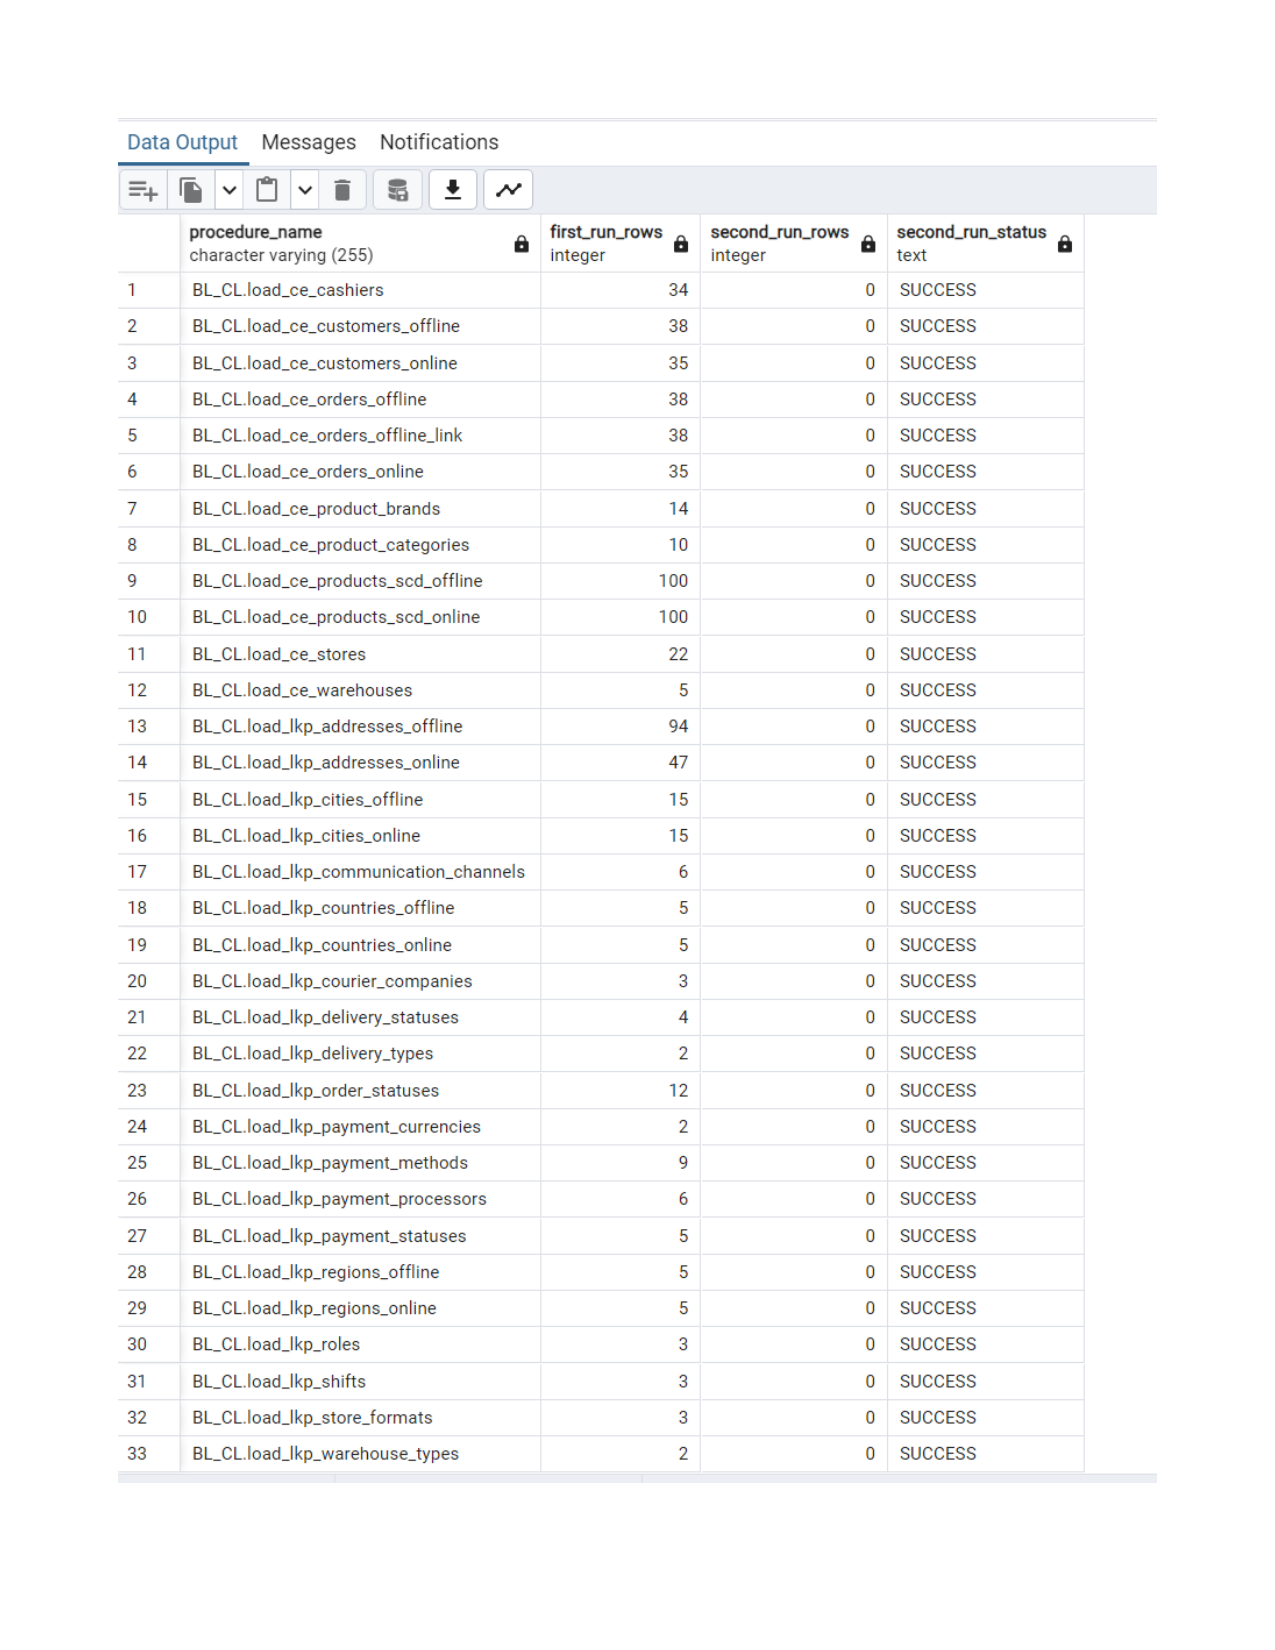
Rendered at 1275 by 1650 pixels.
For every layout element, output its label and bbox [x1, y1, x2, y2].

picture [118, 118, 1157, 1483]
